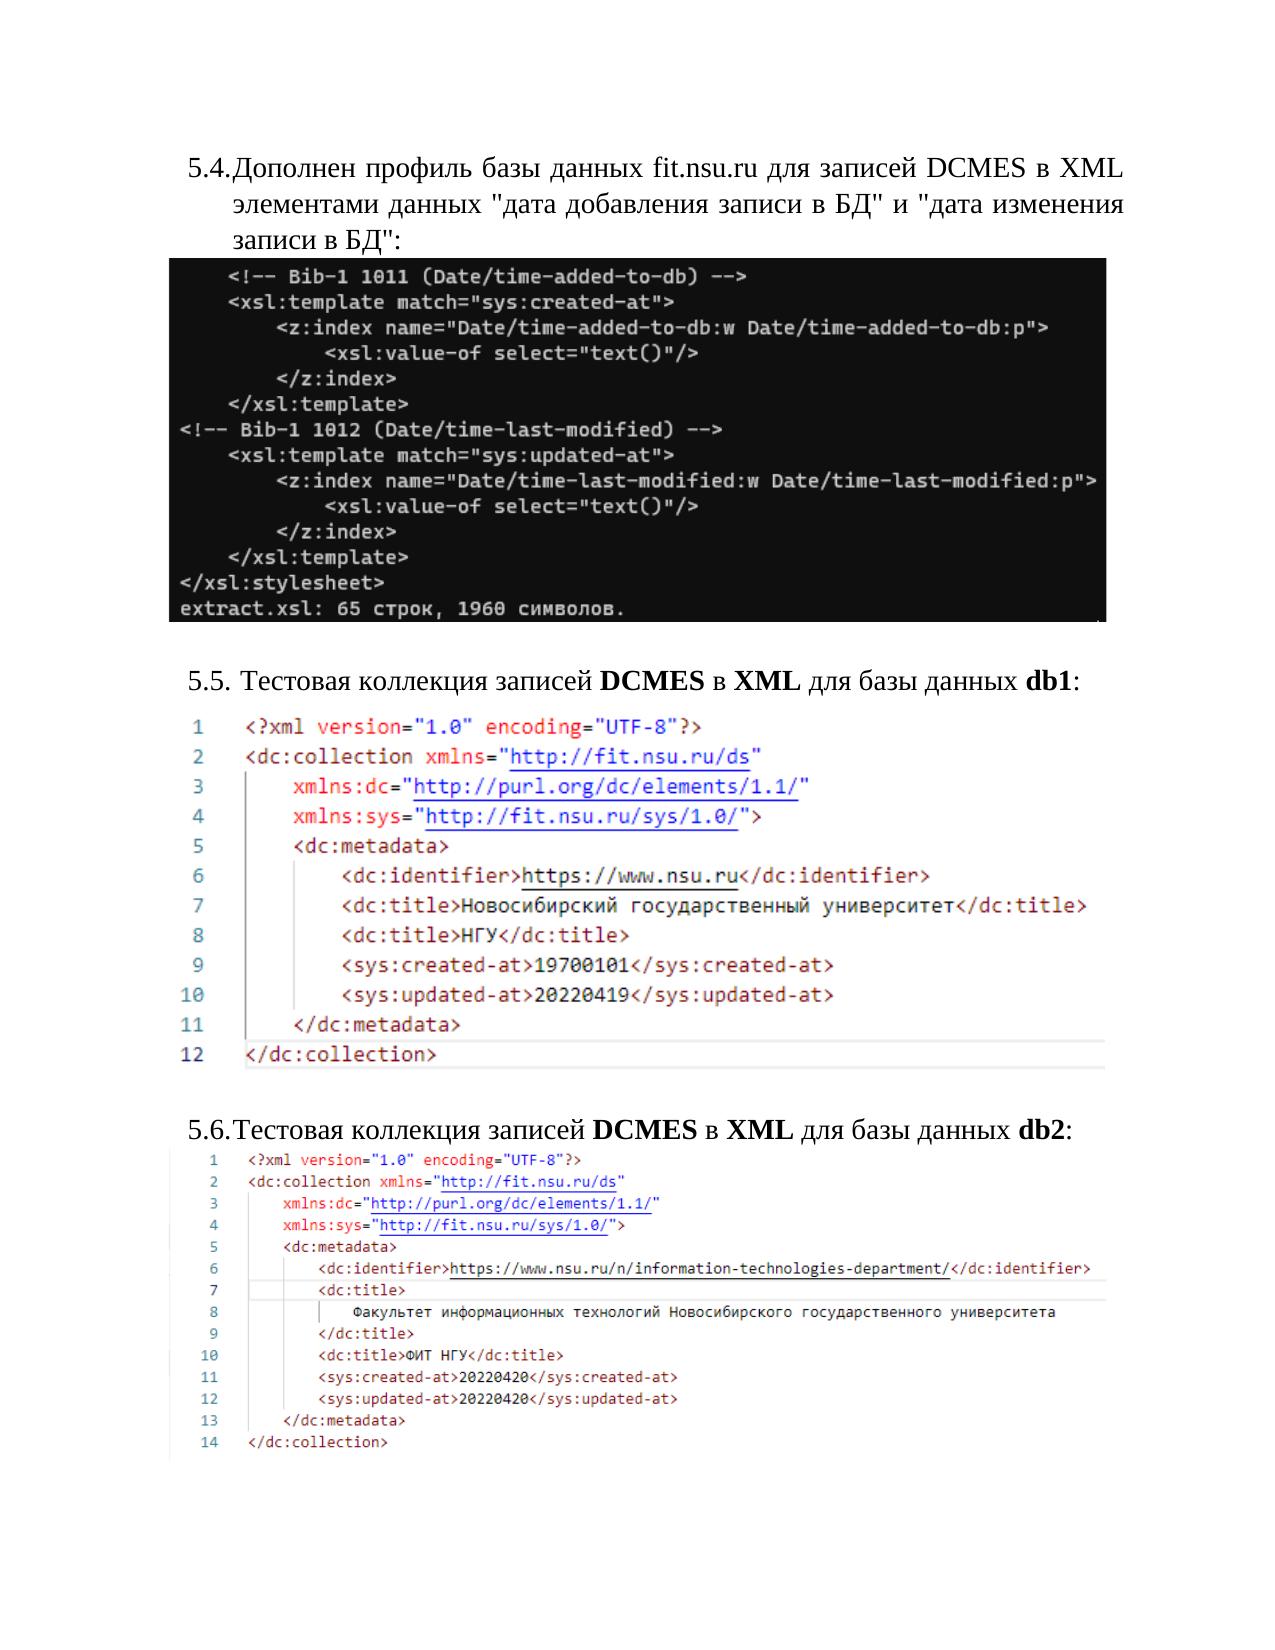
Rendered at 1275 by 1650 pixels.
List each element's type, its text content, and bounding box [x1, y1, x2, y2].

list Тестовая коллекция записей DCMES в XML для базы данных db1: [187, 663, 1125, 696]
list Тестовая коллекция записей DCMES в XML для базы данных db2: [187, 1112, 1125, 1146]
picture [168, 1148, 1107, 1461]
picture [168, 258, 1107, 622]
picture [170, 698, 1105, 1071]
list Дополнен профиль базы данных fit.nsu.ru для записей DCMES в XML элементами данных "дата добавления записи в БД" и "дата изменения записи в БД": [187, 150, 1125, 256]
